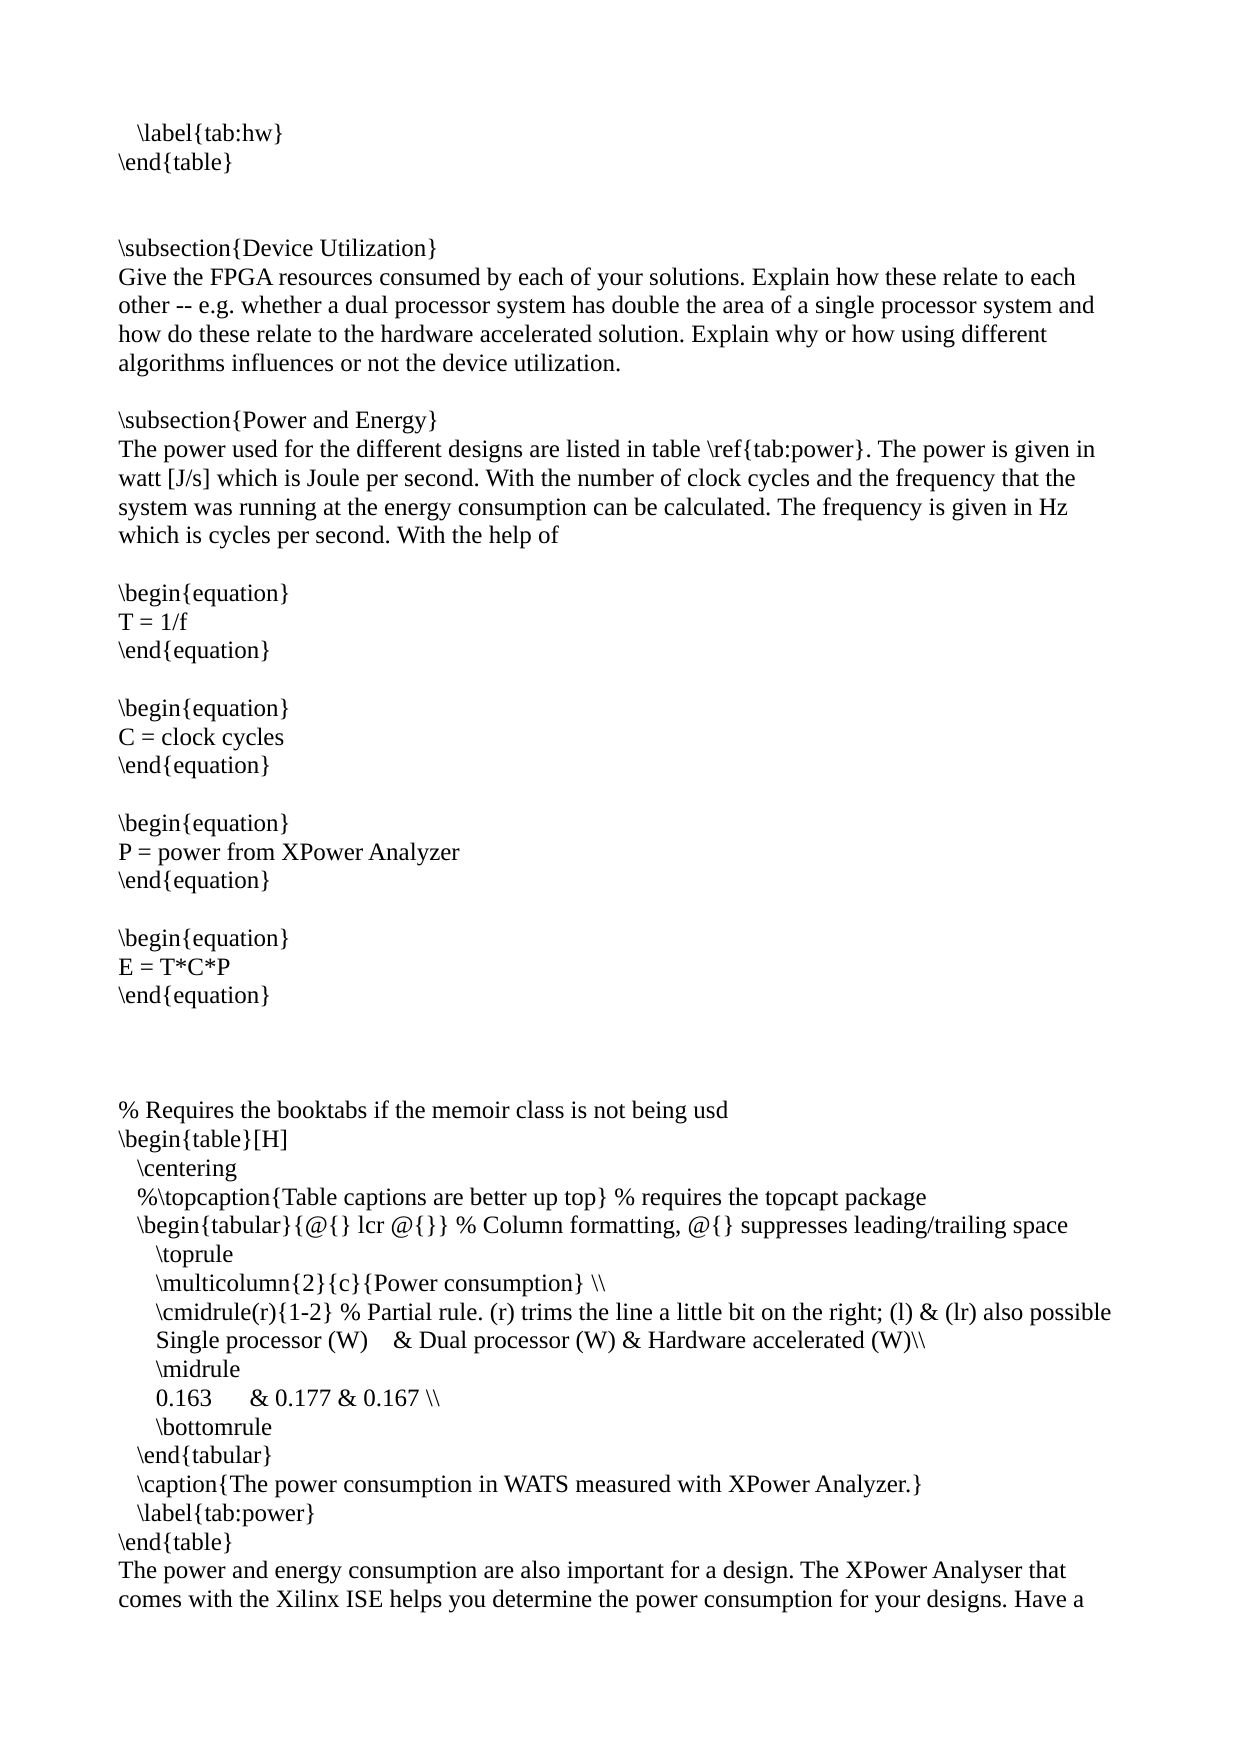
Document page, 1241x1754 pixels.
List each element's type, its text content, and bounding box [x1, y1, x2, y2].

text \multicolumn{2}{c}{Power consumption} \\ [118, 1268, 1122, 1297]
text \label{tab:hw} [118, 118, 1122, 147]
text \end{table} [118, 147, 1122, 176]
text \begin{table}[H] [118, 1124, 1122, 1153]
text \subsection{Device Utilization} [118, 233, 1122, 262]
text \begin{equation} [118, 808, 1122, 837]
text \end{equation} [118, 636, 1122, 664]
text \begin{tabular}{@{} lcr @{}} % Column formatting, @{} suppresses leading/trailing space [118, 1211, 1122, 1239]
text \end{equation} [118, 981, 1122, 1009]
text \begin{equation} [118, 693, 1122, 722]
text \begin{equation} [118, 923, 1122, 952]
text The power and energy consumption are also important for a design. The XPower Analyser that comes with the Xilinx ISE helps you determine the power consumption for your designs. Have a [118, 1556, 1122, 1613]
text 0.163 & 0.177 & 0.167 \\ [118, 1383, 1122, 1412]
text \toprule [118, 1239, 1122, 1268]
text \cmidrule(r){1-2} % Partial rule. (r) trims the line a little bit on the right; (l) & (lr) also possible [118, 1297, 1122, 1326]
text Single processor (W) & Dual processor (W) & Hardware accelerated (W)\\ [118, 1326, 1122, 1354]
text \centering [118, 1153, 1122, 1182]
text The power used for the different designs are listed in table \ref{tab:power}. The power is given in watt [J/s] which is Joule per second. With the number of clock cycles and the frequency that the system was running at the energy consumption can be calculated. The frequency is given in Hz which is cycles per second. With the help of [118, 434, 1122, 549]
text E = T*C*P [118, 952, 1122, 981]
text Give the FPGA resources consumed by each of your solutions. Explain how these relate to each other -- e.g. whether a dual processor system has double the area of a single processor system and how do these relate to the hardware accelerated solution. Explain why or how using different algorithms influences or not the device utilization. [118, 262, 1122, 377]
text \midrule [118, 1354, 1122, 1383]
text \begin{equation} [118, 578, 1122, 607]
text \end{equation} [118, 866, 1122, 894]
text \bottomrule [118, 1412, 1122, 1441]
text \end{equation} [118, 751, 1122, 779]
text \label{tab:power} [118, 1498, 1122, 1527]
text \end{table} [118, 1527, 1122, 1556]
text P = power from XPower Analyzer [118, 837, 1122, 866]
text \end{tabular} [118, 1441, 1122, 1469]
text \caption{The power consumption in WATS measured with XPower Analyzer.} [118, 1469, 1122, 1498]
text C = clock cycles [118, 722, 1122, 751]
text T = 1/f [118, 607, 1122, 636]
text \subsection{Power and Energy} [118, 406, 1122, 434]
text %\topcaption{Table captions are better up top} % requires the topcapt package [118, 1182, 1122, 1211]
text % Requires the booktabs if the memoir class is not being usd [118, 1096, 1122, 1124]
